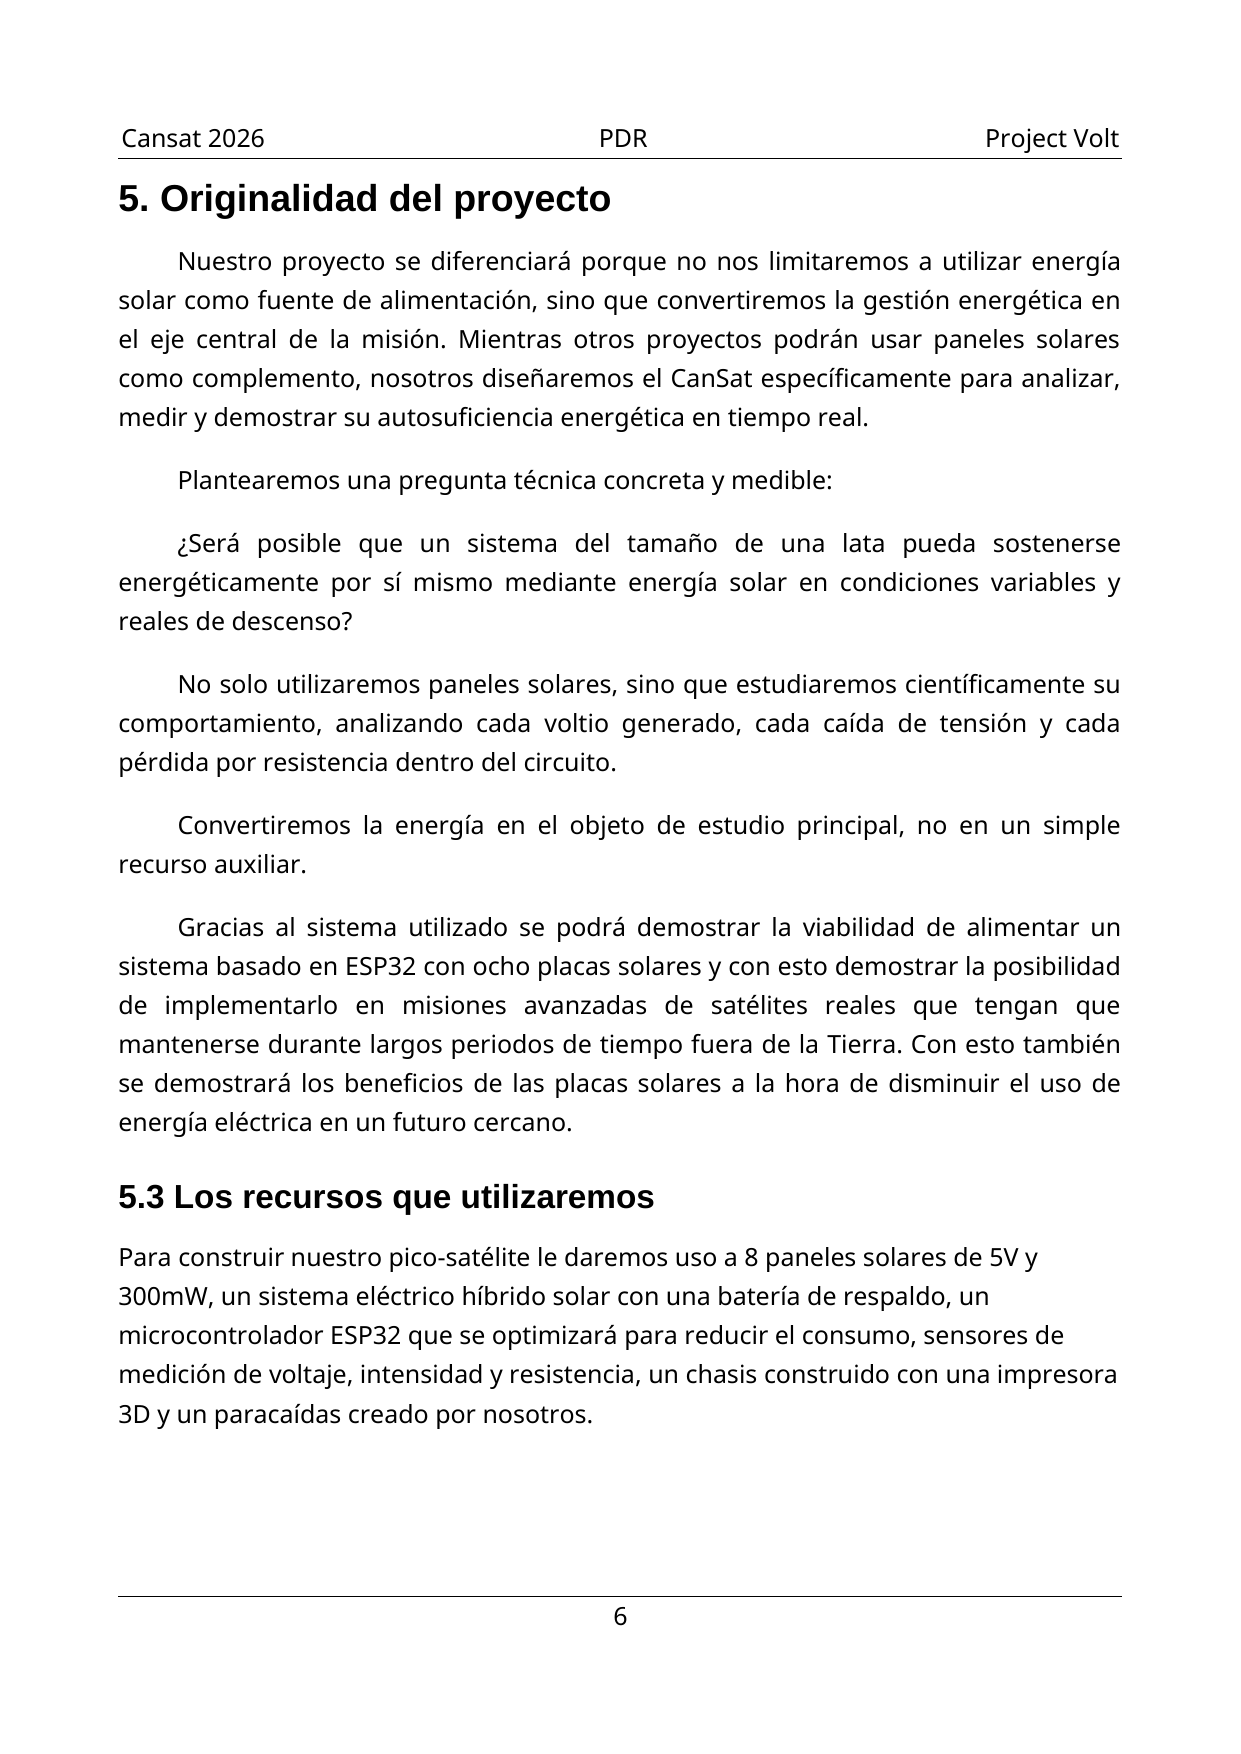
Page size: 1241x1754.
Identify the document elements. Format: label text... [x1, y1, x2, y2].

text Para construir nuestro pico-satélite le daremos uso a 8 paneles solares de 5V y 300mW, un sistema eléctrico híbrido solar con una batería de respaldo, un microcontrolador ESP32 que se optimizará para reducir el consumo, sensores de medición de voltaje, intensidad y resistencia, un chasis construido con una impresora 3D y un paracaídas creado por nosotros. [118, 1239, 1122, 1430]
text No solo utilizaremos paneles solares, sino que estudiaremos científicamente su comportamiento, analizando cada voltio generado, cada caída de tensión y cada pérdida por resistencia dentro del circuito. [118, 666, 1122, 779]
subtitle 5. Originalidad del proyecto [118, 176, 1122, 219]
text Gracias al sistema utilizado se podrá demostrar la viabilidad de alimentar un sistema basado en ESP32 con ocho placas solares y con esto demostrar la posibilidad de implementarlo en misiones avanzadas de satélites reales que tengan que mantenerse durante largos periodos de tiempo fuera de la Tierra. Con esto también se demostrará los beneficios de las placas solares a la hora de disminuir el uso de energía eléctrica en un futuro cercano. [118, 909, 1122, 1139]
subtitle 5.3 Los recursos que utilizaremos [118, 1177, 1122, 1215]
text Convertiremos la energía en el objeto de estudio principal, no en un simple recurso auxiliar. [118, 807, 1122, 881]
text Nuestro proyecto se diferenciará porque no nos limitaremos a utilizar energía solar como fuente de alimentación, sino que convertiremos la gestión energética en el eje central de la misión. Mientras otros proyectos podrán usar paneles solares como complemento, nosotros diseñaremos el CanSat específicamente para analizar, medir y demostrar su autosuficiencia energética en tiempo real. [118, 243, 1122, 434]
text ¿Será posible que un sistema del tamaño de una lata pueda sostenerse energéticamente por sí mismo mediante energía solar en condiciones variables y reales de descenso? [118, 525, 1122, 638]
text Plantearemos una pregunta técnica concreta y medible: [118, 463, 1122, 497]
